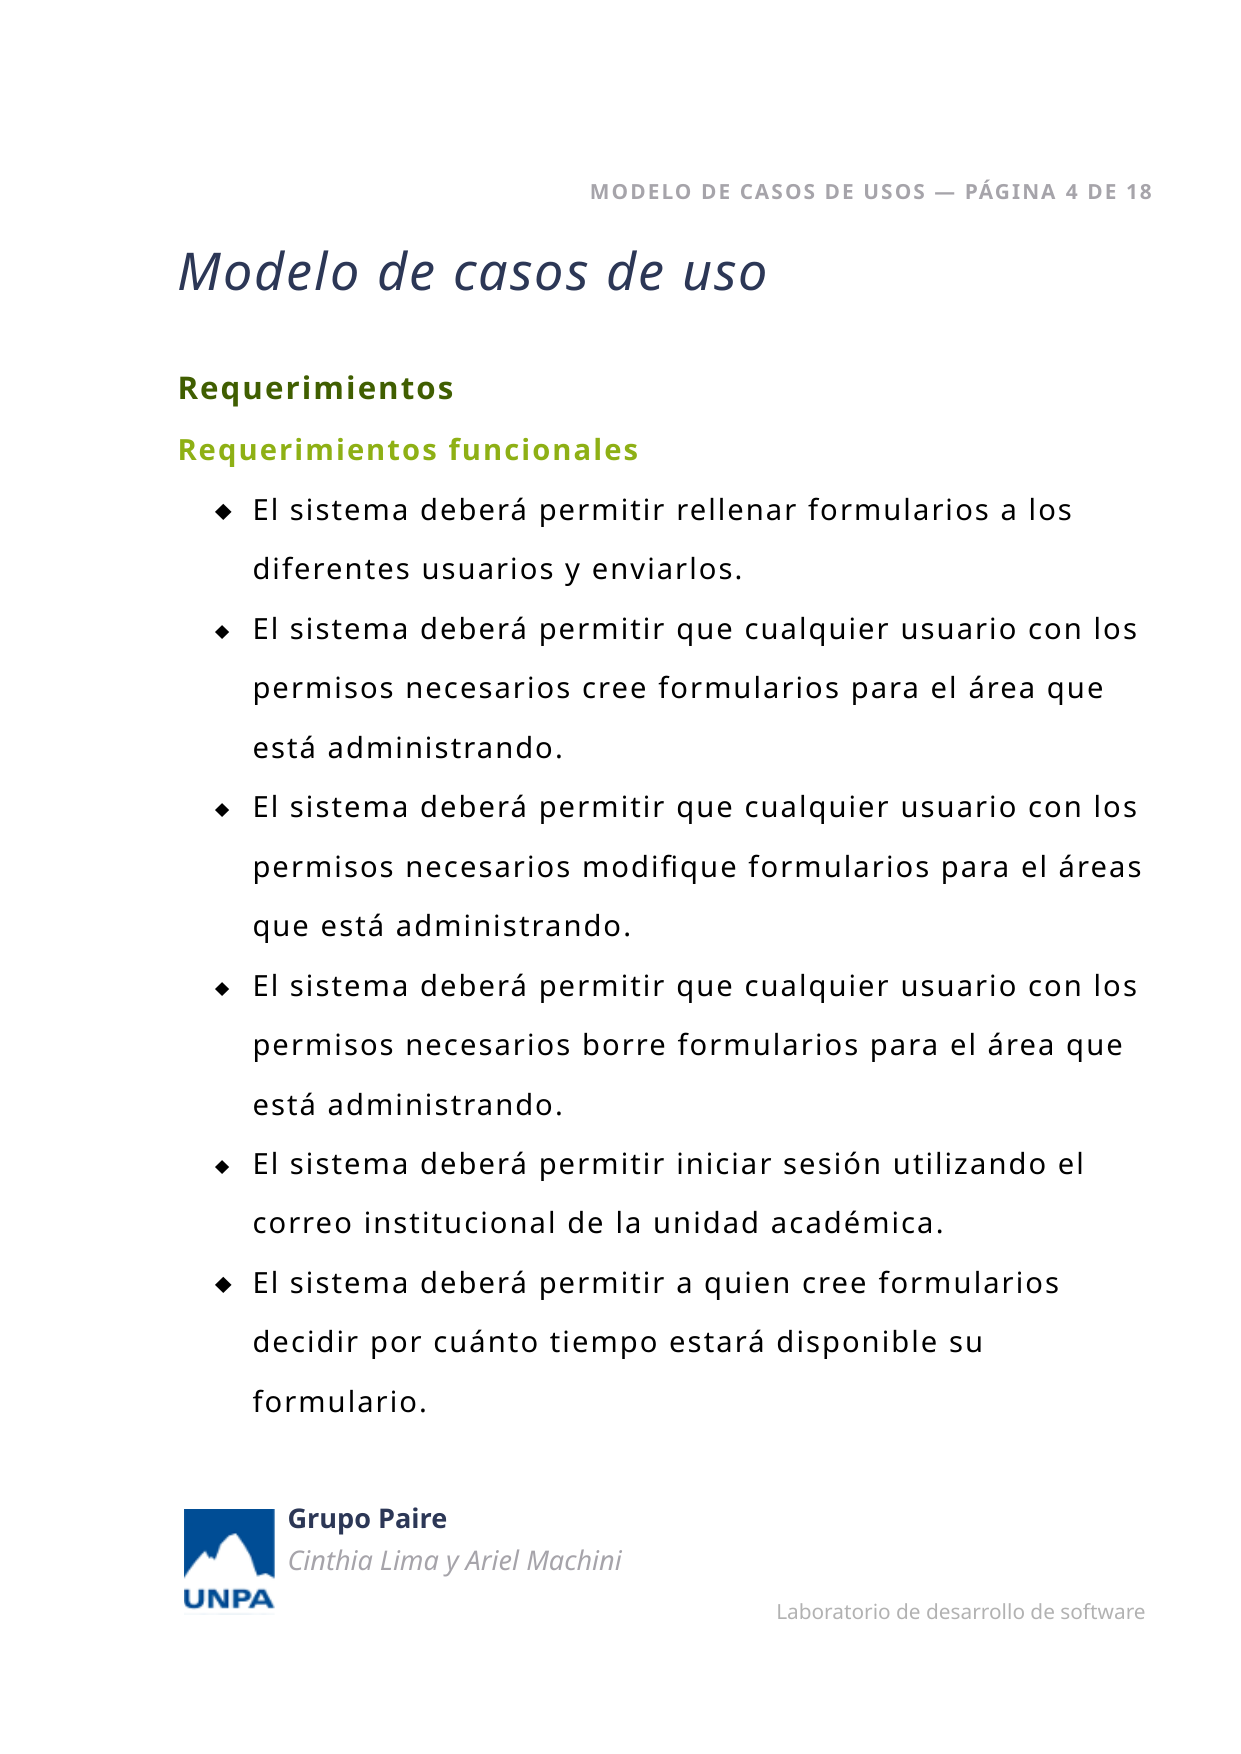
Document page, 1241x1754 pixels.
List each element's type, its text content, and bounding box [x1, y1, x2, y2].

text Requerimientos [177, 366, 1152, 408]
list El sistema deberá permitir que cualquier usuario con los permisos necesarios modifique formularios para el áreas que está administrando. [215, 786, 1152, 945]
text Requerimientos funcionales [177, 429, 1152, 469]
list El sistema deberá permitir rellenar formularios a los diferentes usuarios y enviarlos. [215, 489, 1152, 588]
list El sistema deberá permitir que cualquier usuario con los permisos necesarios cree formularios para el área que está administrando. [215, 608, 1152, 767]
picture [184, 1509, 275, 1615]
list El sistema deberá permitir iniciar sesión utilizando el correo institucional de la unidad académica. [215, 1143, 1152, 1242]
list El sistema deberá permitir que cualquier usuario con los permisos necesarios borre formularios para el área que está administrando. [215, 965, 1152, 1123]
text Modelo de casos de uso [177, 235, 1152, 306]
list El sistema deberá permitir a quien cree formularios decidir por cuánto tiempo estará disponible su formulario. [215, 1262, 1152, 1421]
